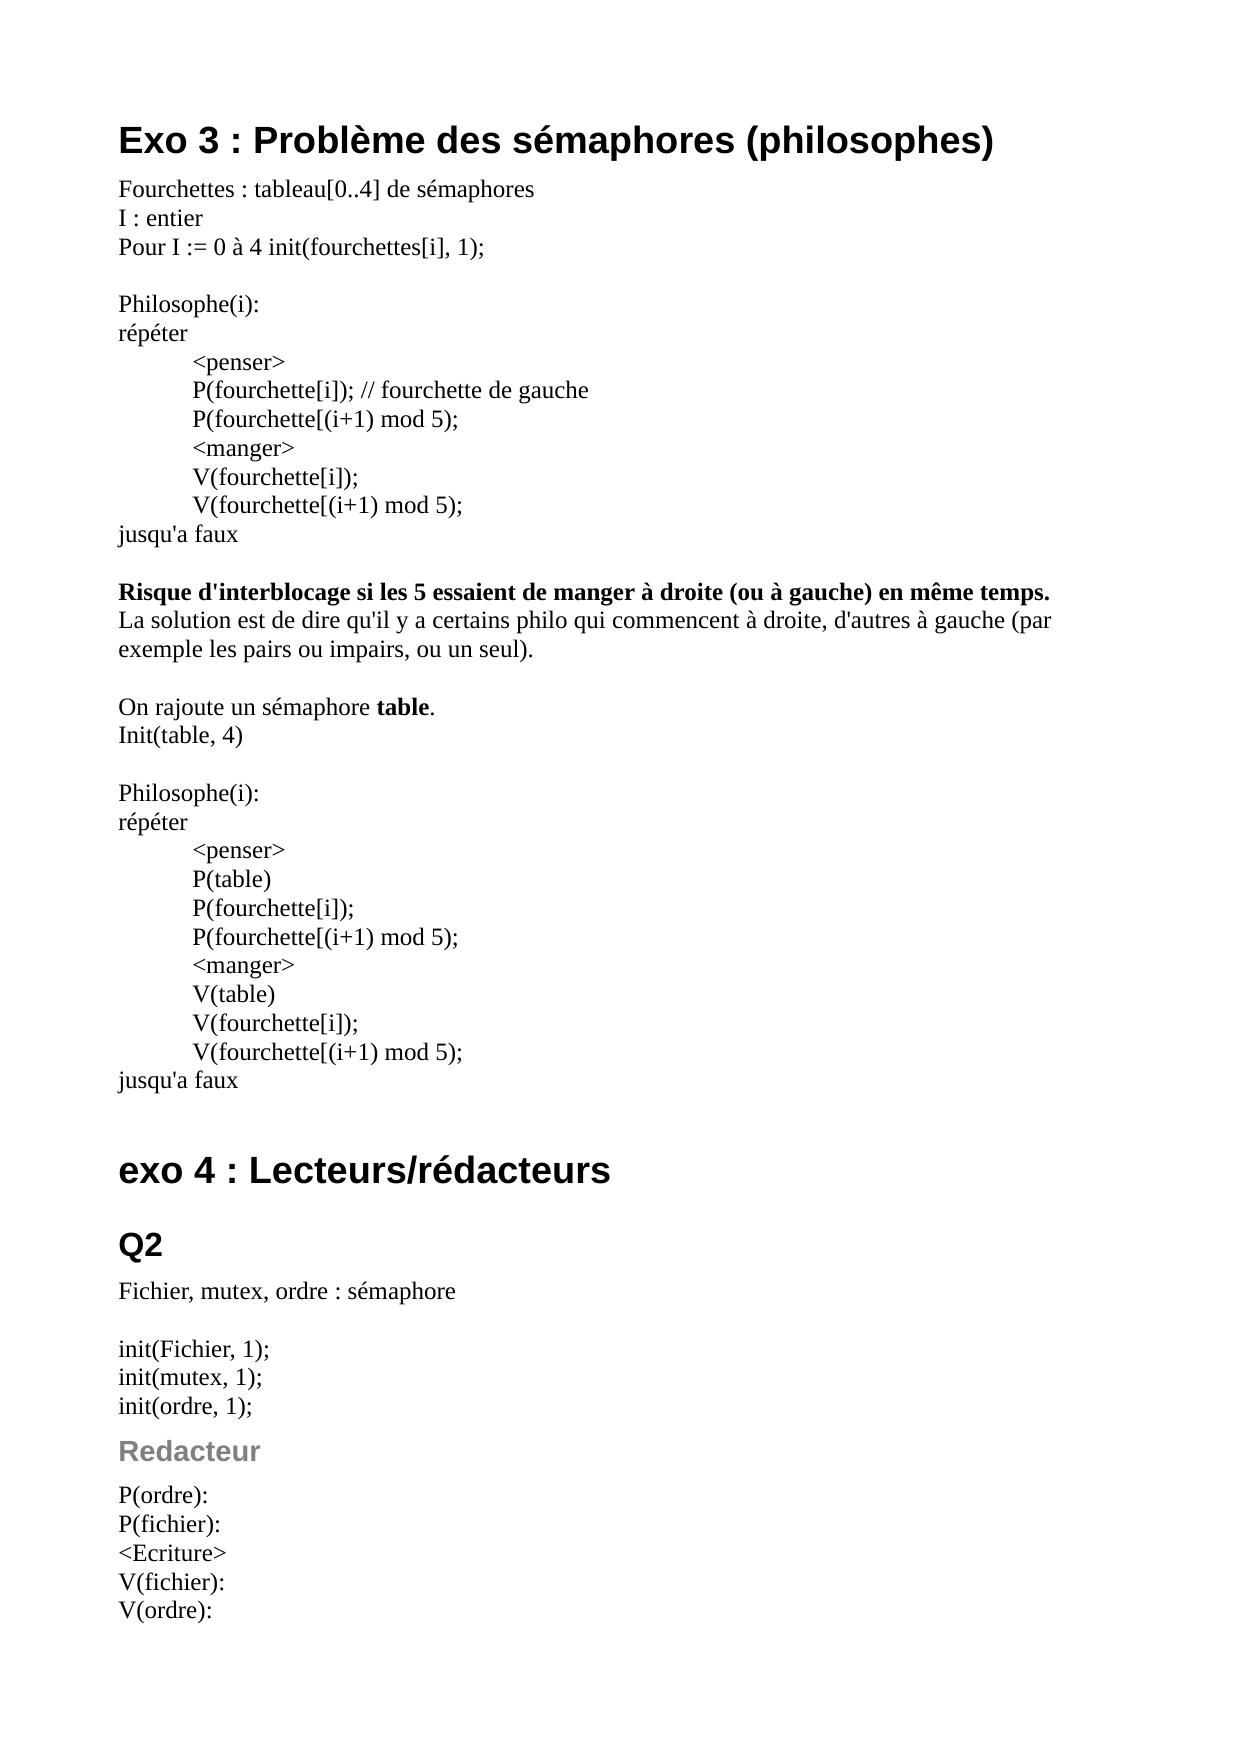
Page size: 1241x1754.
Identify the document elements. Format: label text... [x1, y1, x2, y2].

text init(ordre, 1); [118, 1391, 1122, 1420]
text Philosophe(i): [118, 289, 1122, 318]
text init(Fichier, 1); [118, 1334, 1122, 1362]
text P(fourchette[i]); // fourchette de gauche [192, 376, 1122, 404]
text On rajoute un sémaphore table. [118, 692, 1122, 721]
text V(fourchette[i]); [192, 1008, 1122, 1037]
text V(ordre): [118, 1596, 1122, 1624]
text répéter [118, 318, 1122, 347]
subtitle Exo 3 : Problème des sémaphores (philosophes) [118, 118, 1122, 162]
subtitle Q2 [118, 1225, 1122, 1264]
subtitle exo 4 : Lecteurs/rédacteurs [118, 1148, 1122, 1192]
text Risque d'interblocage si les 5 essaient de manger à droite (ou à gauche) en même temps. [118, 577, 1122, 606]
text V(fourchette[i]); [192, 462, 1122, 491]
text répéter [118, 807, 1122, 836]
text La solution est de dire qu'il y a certains philo qui commencent à droite, d'autres à gauche (par exemple les pairs ou impairs, ou un seul). [118, 606, 1122, 663]
text P(fichier): [118, 1509, 1122, 1538]
text V(fourchette[(i+1) mod 5); [192, 491, 1122, 519]
text init(mutex, 1); [118, 1362, 1122, 1391]
text V(fourchette[(i+1) mod 5); [192, 1037, 1122, 1066]
text P(fourchette[(i+1) mod 5); [192, 922, 1122, 951]
text <penser> [192, 836, 1122, 864]
text P(fourchette[i]); [192, 893, 1122, 922]
text I : entier [118, 203, 1122, 232]
text Init(table, 4) [118, 721, 1122, 749]
text <Ecriture> [118, 1538, 1122, 1567]
text P(ordre): [118, 1481, 1122, 1509]
text Fourchettes : tableau[0..4] de sémaphores [118, 174, 1122, 203]
text V(table) [192, 979, 1122, 1008]
text <penser> [192, 347, 1122, 376]
text jusqu'a faux [118, 1066, 1122, 1094]
text Pour I := 0 à 4 init(fourchettes[i], 1); [118, 232, 1122, 261]
text Philosophe(i): [118, 778, 1122, 807]
subtitle Redacteur [118, 1434, 1122, 1468]
text Fichier, mutex, ordre : sémaphore [118, 1276, 1122, 1305]
text <manger> [192, 951, 1122, 979]
text P(fourchette[(i+1) mod 5); [192, 404, 1122, 433]
text V(fichier): [118, 1567, 1122, 1596]
text <manger> [192, 433, 1122, 462]
text P(table) [192, 864, 1122, 893]
text jusqu'a faux [118, 519, 1122, 548]
